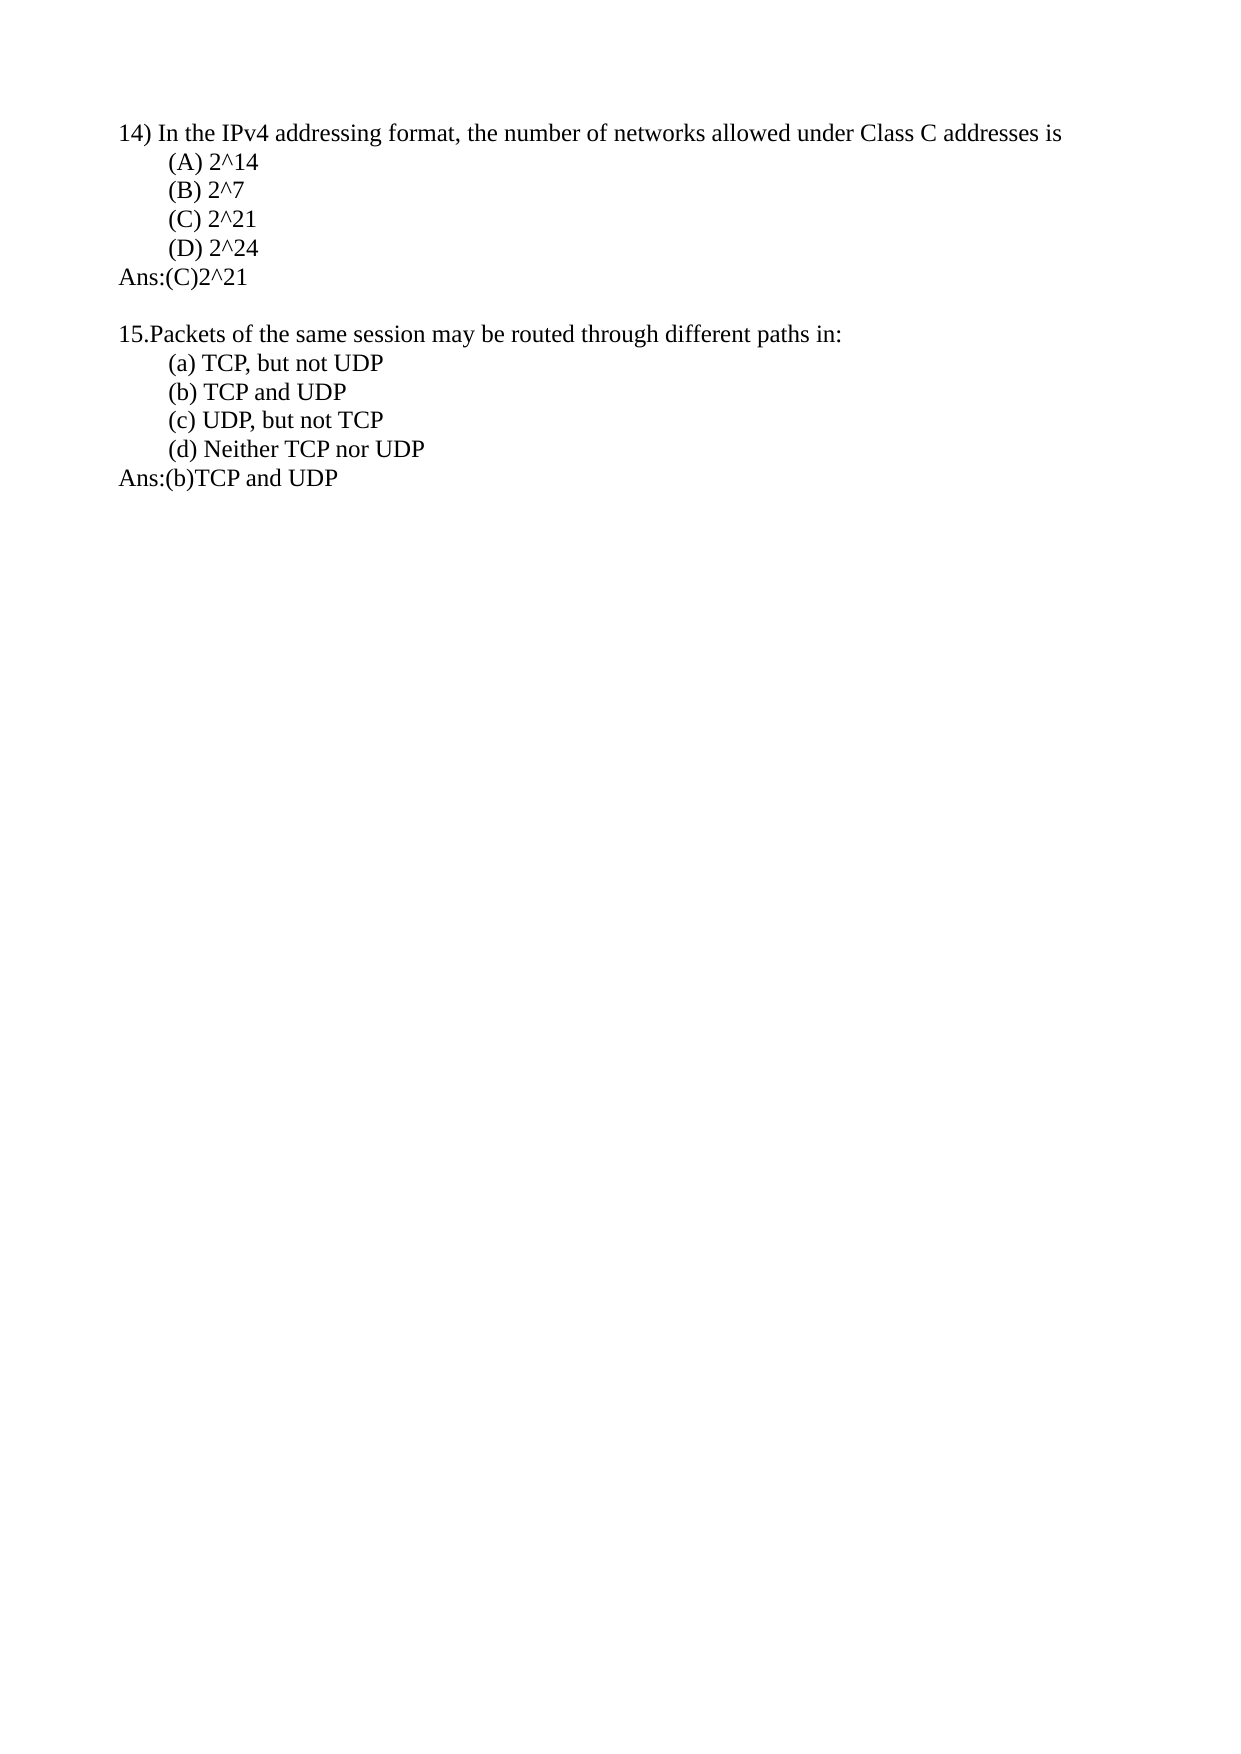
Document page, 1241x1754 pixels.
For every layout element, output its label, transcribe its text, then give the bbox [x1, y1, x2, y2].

text (d) Neither TCP nor UDP [118, 434, 1122, 463]
text 15.Packets of the same session may be routed through different paths in: [118, 319, 1122, 348]
text (b) TCP and UDP [118, 377, 1122, 406]
text (B) 2^7 [118, 176, 1122, 204]
text (A) 2^14 [118, 147, 1122, 176]
text (C) 2^21 [118, 204, 1122, 233]
text (c) UDP, but not TCP [118, 406, 1122, 434]
text (a) TCP, but not UDP [118, 348, 1122, 377]
text 14) In the IPv4 addressing format, the number of networks allowed under Class C addresses is [118, 118, 1122, 147]
text (D) 2^24 [118, 233, 1122, 262]
text Ans:(b)TCP and UDP [118, 463, 1122, 492]
text Ans:(C)2^21 [118, 262, 1122, 291]
